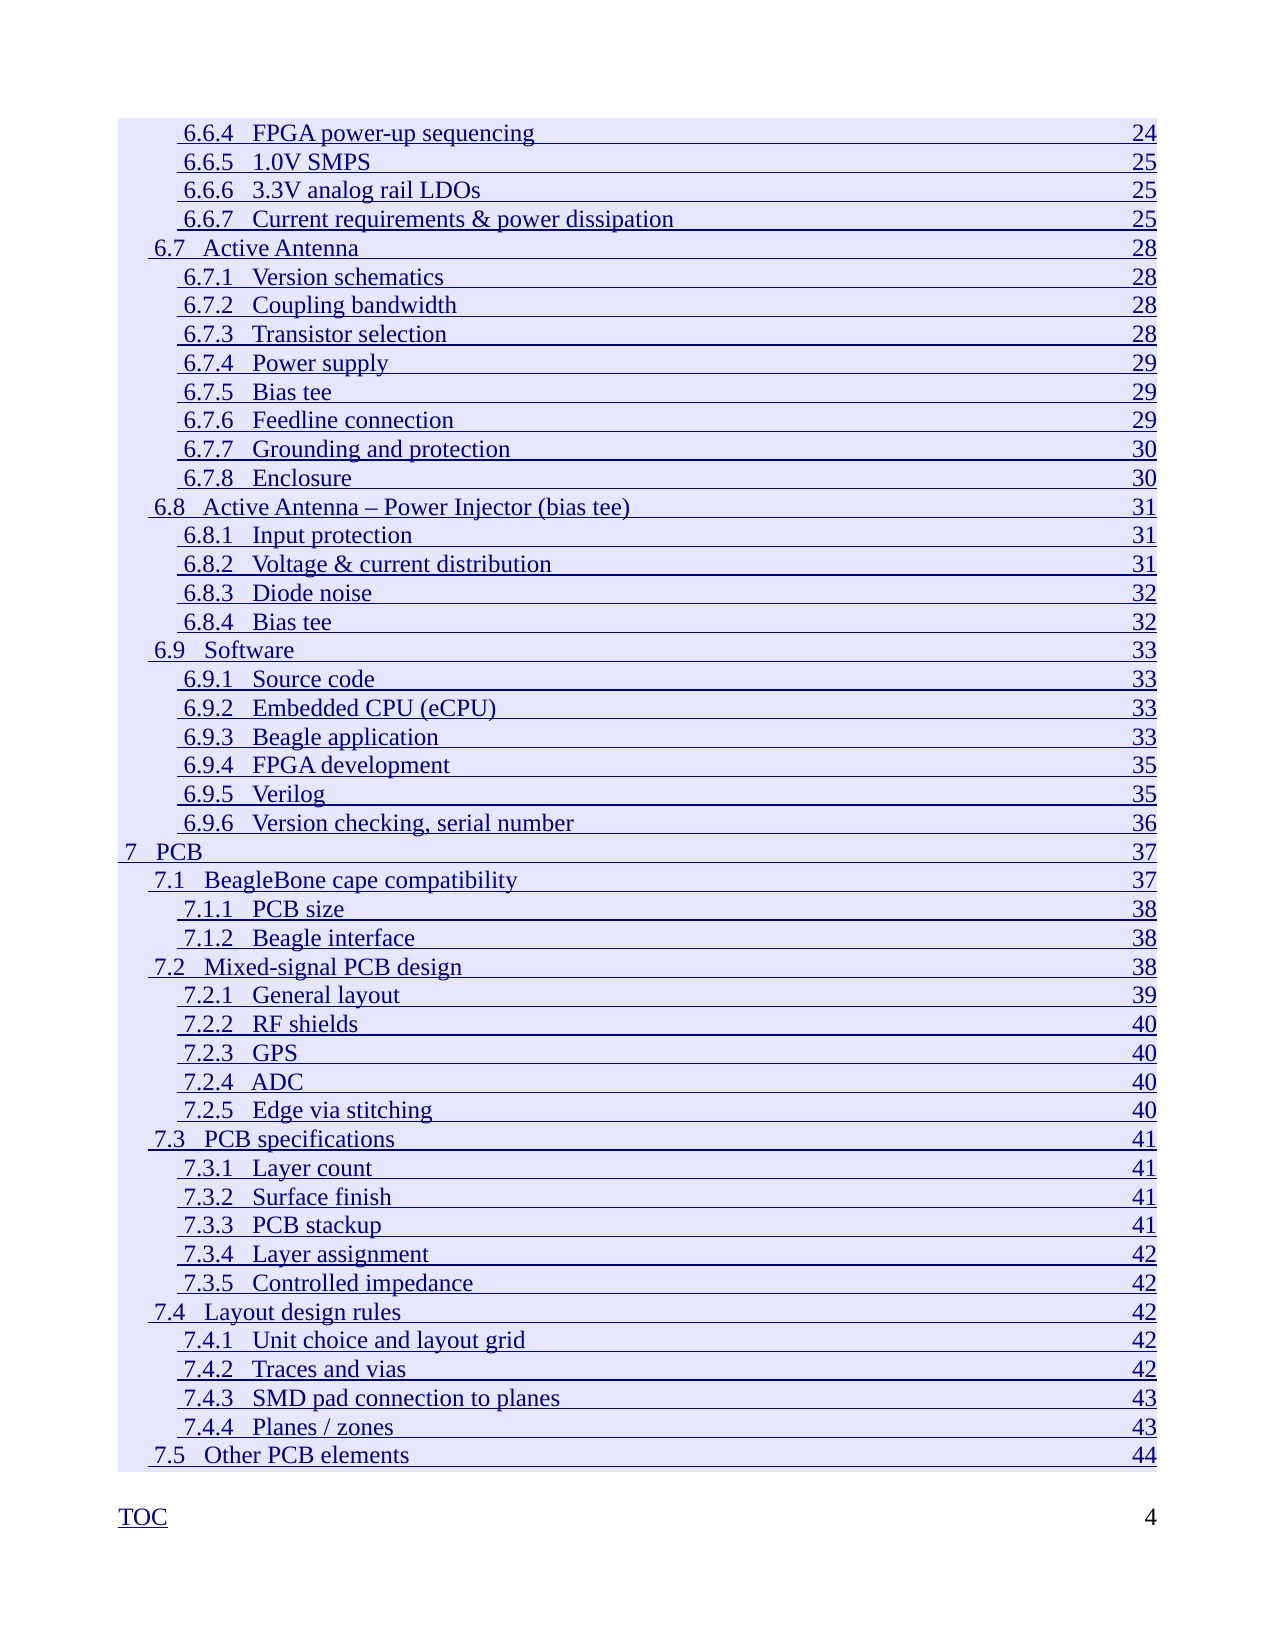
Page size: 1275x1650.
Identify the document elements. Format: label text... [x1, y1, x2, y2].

text 6.8 Active Antenna – Power Injector (bias tee) 31 [148, 492, 1157, 517]
text 7.3.5 Controlled impedance 42 [177, 1268, 1157, 1293]
text 7.3.4 Layer assignment 42 [177, 1239, 1157, 1264]
text 7.2.4 ADC 40 [177, 1067, 1157, 1092]
text 6.9.3 Beagle application 33 [177, 722, 1157, 747]
text 6.6.5 1.0V SMPS 25 [177, 147, 1157, 172]
text 7.4.1 Unit choice and layout grid 42 [177, 1326, 1157, 1351]
text 6.6.7 Current requirements & power dissipation 25 [177, 204, 1157, 229]
text 6.9.5 Verilog 35 [177, 779, 1157, 804]
text 7.4 Layout design rules 42 [148, 1297, 1157, 1322]
text 7.3.2 Surface finish 41 [177, 1182, 1157, 1207]
text 6.6.4 FPGA power-up sequencing 24 [177, 118, 1157, 143]
text 6.8.1 Input protection 31 [177, 521, 1157, 546]
text 7.2.3 GPS 40 [177, 1038, 1157, 1063]
text 7.3 PCB specifications 41 [148, 1124, 1157, 1149]
text 6.8.2 Voltage & current distribution 31 [177, 549, 1157, 574]
text 6.9 Software 33 [148, 636, 1157, 661]
text 7.5 Other PCB elements 44 [148, 1441, 1157, 1466]
text 6.7.6 Feedline connection 29 [177, 406, 1157, 431]
text 6.7.2 Coupling bandwidth 28 [177, 291, 1157, 316]
text 7.2.1 General layout 39 [177, 981, 1157, 1006]
text 6.9.6 Version checking, serial number 36 [177, 808, 1157, 833]
text 6.7.7 Grounding and protection 30 [177, 434, 1157, 459]
text 7.1 BeagleBone cape compatibility 37 [148, 866, 1157, 891]
text 7.2 Mixed-signal PCB design 38 [148, 952, 1157, 977]
text 7.3.3 PCB stackup 41 [177, 1211, 1157, 1236]
text 7.2.5 Edge via stitching 40 [177, 1096, 1157, 1121]
text 6.7.1 Version schematics 28 [177, 262, 1157, 287]
text 6.7.5 Bias tee 29 [177, 377, 1157, 402]
text 6.9.4 FPGA development 35 [177, 751, 1157, 776]
text 6.7.3 Transistor selection 28 [177, 319, 1157, 344]
text 7.3.1 Layer count 41 [177, 1153, 1157, 1178]
text 6.7 Active Antenna 28 [148, 233, 1157, 258]
text 6.8.4 Bias tee 32 [177, 607, 1157, 632]
text 6.8.3 Diode noise 32 [177, 578, 1157, 603]
text 7.1.2 Beagle interface 38 [177, 923, 1157, 948]
text 7.1.1 PCB size 38 [177, 894, 1157, 919]
text 7.4.2 Traces and vias 42 [177, 1354, 1157, 1379]
text 6.9.2 Embedded CPU (eCPU) 33 [177, 693, 1157, 718]
text 7.2.2 RF shields 40 [177, 1009, 1157, 1034]
text 7.4.3 SMD pad connection to planes 43 [177, 1383, 1157, 1408]
text 6.7.4 Power supply 29 [177, 348, 1157, 373]
text 6.6.6 3.3V analog rail LDOs 25 [177, 176, 1157, 201]
text 6.7.8 Enclosure 30 [177, 463, 1157, 488]
text 7 PCB 37 [118, 837, 1157, 862]
text 6.9.1 Source code 33 [177, 664, 1157, 689]
text 7.4.4 Planes / zones 43 [177, 1412, 1157, 1437]
